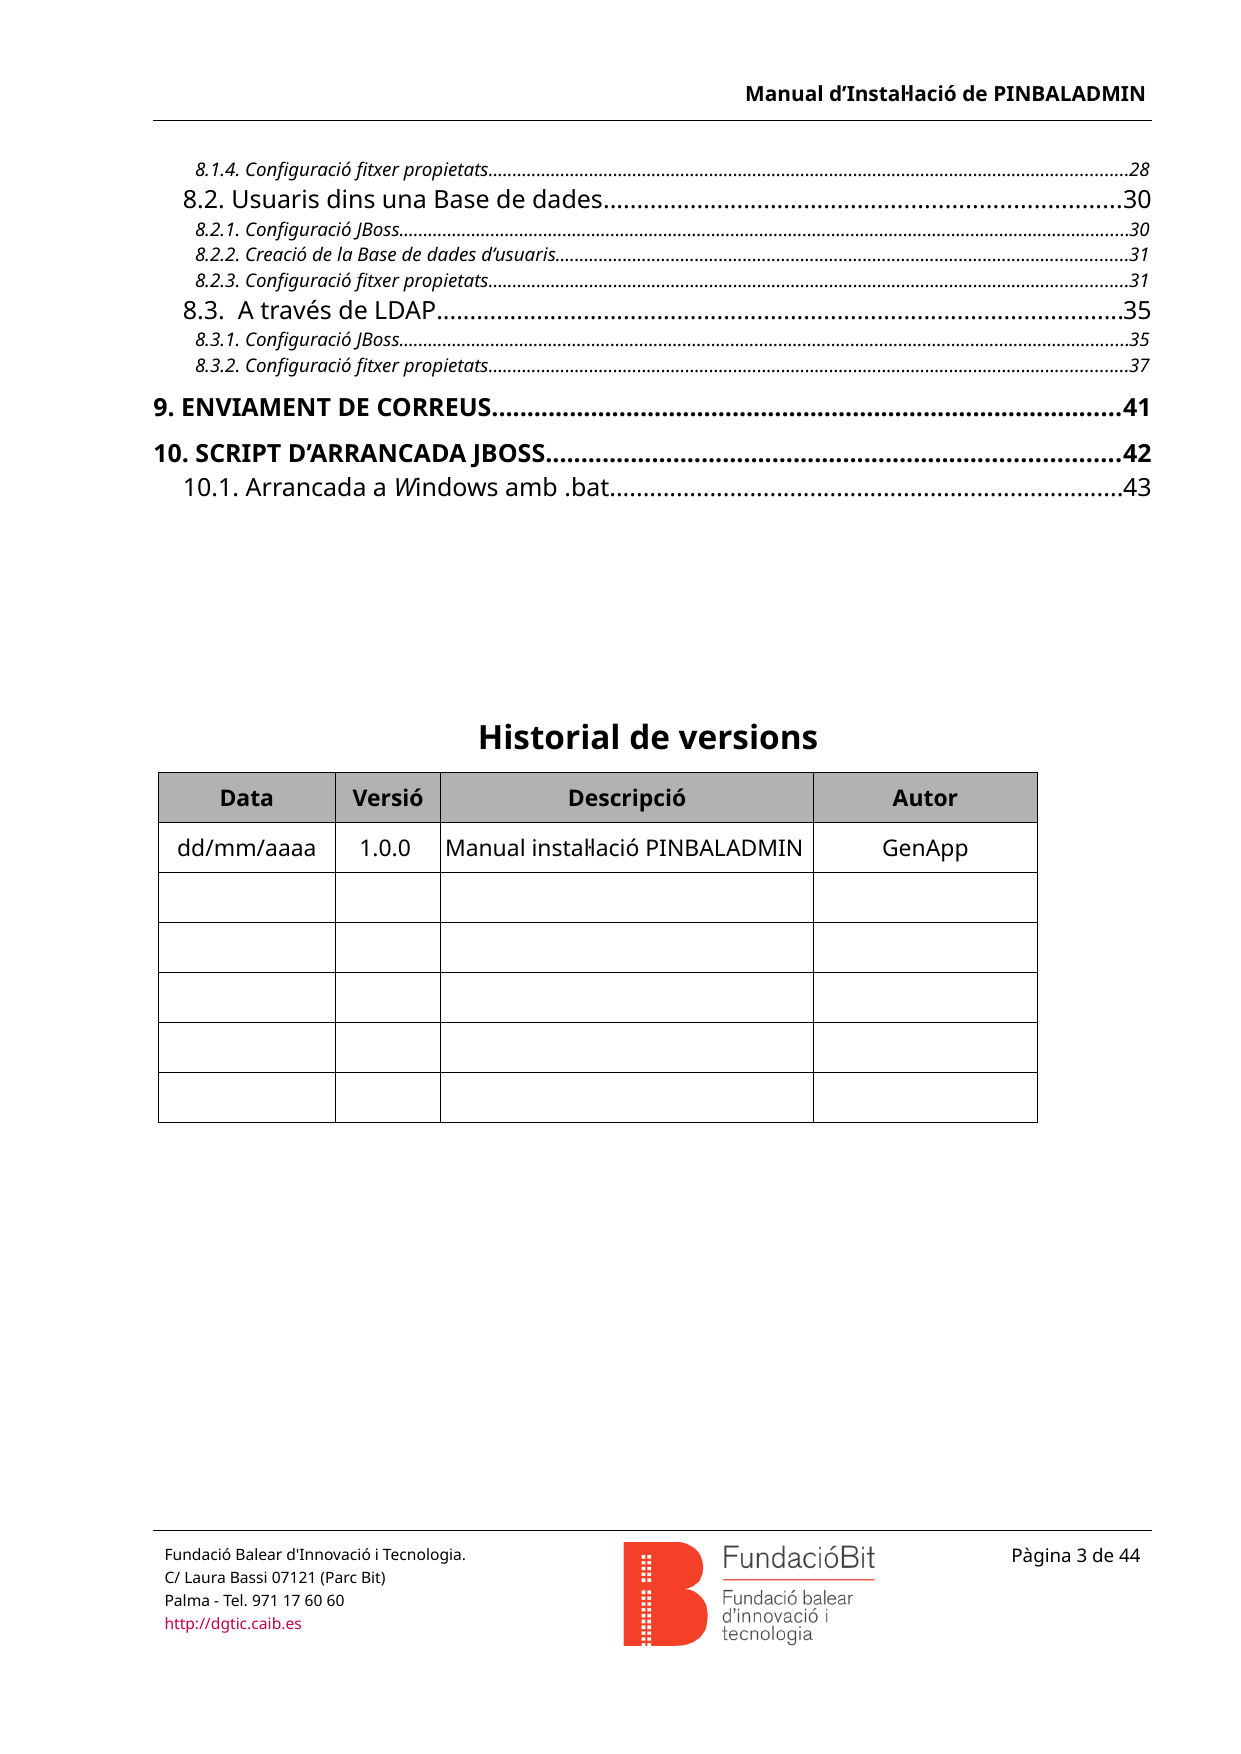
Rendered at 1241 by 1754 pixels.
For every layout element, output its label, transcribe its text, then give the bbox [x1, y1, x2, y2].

table_header Data [159, 773, 335, 822]
text 8.1.4. Configuració fitxer propietats 28 [195, 156, 1152, 182]
text 10.1. Arrancada a Windows amb .bat 43 [183, 469, 1152, 503]
text 10. Script d’arrancada JBoss 42 [153, 435, 1152, 469]
text 8.2.1. Configuració JBoss 30 [195, 216, 1152, 242]
text 8.2.3. Configuració fitxer propietats 31 [195, 267, 1152, 293]
subtitle Historial de versions [153, 714, 1152, 759]
table_cell [336, 1023, 440, 1072]
table_cell [441, 1073, 813, 1122]
table_header Versió [336, 773, 440, 822]
table_cell [814, 1073, 1037, 1122]
text 8.2. Usuaris dins una Base de dades 30 [183, 182, 1152, 216]
picture [623, 1542, 875, 1646]
table_cell GenApp [814, 823, 1037, 872]
table_cell [814, 873, 1037, 922]
table_cell [336, 873, 440, 922]
table_cell [159, 973, 335, 1022]
table_cell [441, 923, 813, 972]
table_header Autor [814, 773, 1037, 822]
table_cell [814, 923, 1037, 972]
table_cell [814, 1023, 1037, 1072]
text 9. Enviament de correus 41 [153, 389, 1152, 423]
text 8.3.1. Configuració JBoss 35 [195, 327, 1152, 352]
table_cell [159, 923, 335, 972]
table_cell Manual instal·lació PINBALADMIN [441, 823, 813, 872]
table_cell [159, 873, 335, 922]
table_cell 1.0.0 [336, 823, 440, 872]
table_cell [441, 973, 813, 1022]
table_cell [336, 923, 440, 972]
table_cell [159, 1073, 335, 1122]
table_cell dd/mm/aaaa [159, 823, 335, 872]
table_cell [814, 973, 1037, 1022]
text 8.3. A través de LDAP 35 [183, 293, 1152, 327]
text 8.3.2. Configuració fitxer propietats 37 [195, 352, 1152, 378]
text 8.2.2. Creació de la Base de dades d’usuaris 31 [195, 242, 1152, 267]
table_cell [441, 873, 813, 922]
table_cell [336, 1073, 440, 1122]
table_header Descripció [441, 773, 813, 822]
table_cell [441, 1023, 813, 1072]
table_cell [159, 1023, 335, 1072]
table_cell [336, 973, 440, 1022]
